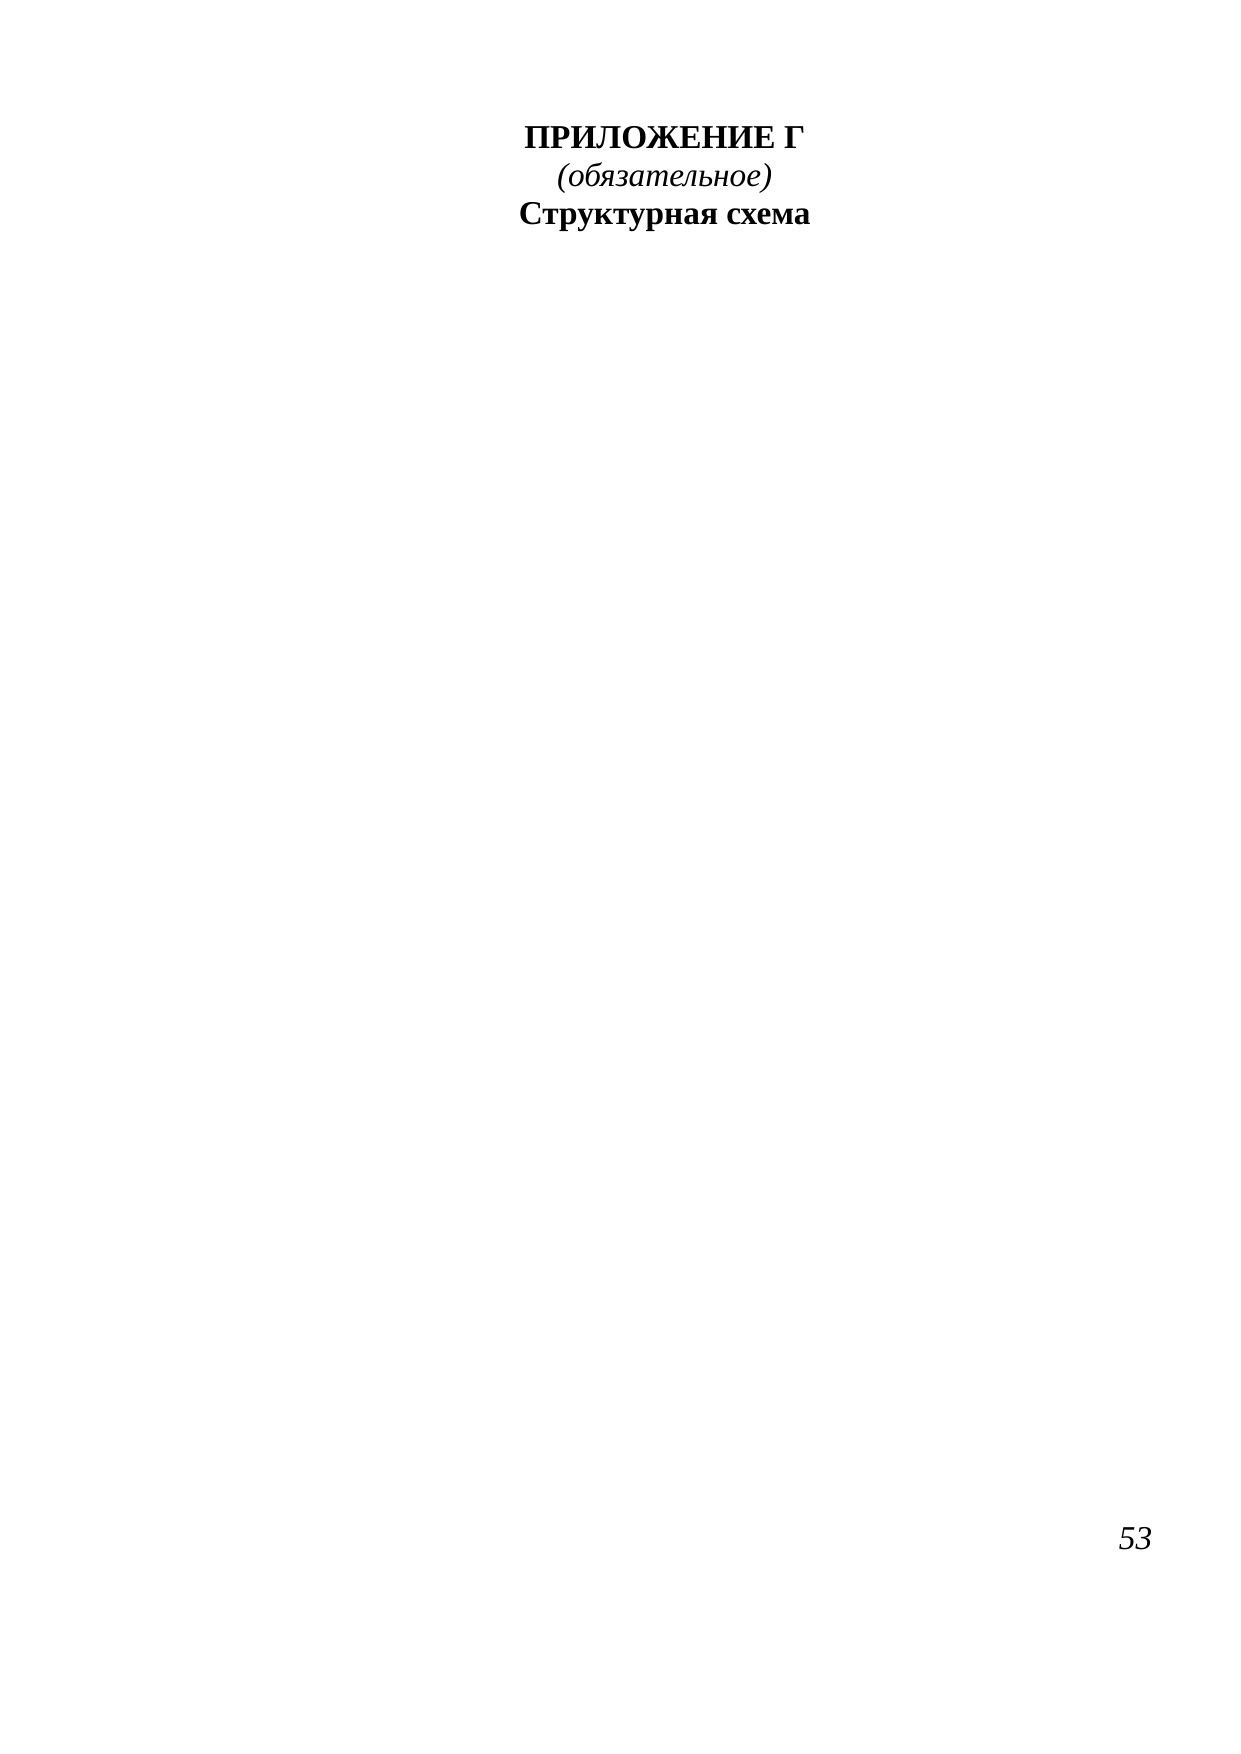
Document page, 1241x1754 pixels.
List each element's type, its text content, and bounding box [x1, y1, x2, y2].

subtitle ПРИЛОЖЕНИЕ Г [177, 117, 1152, 155]
title Структурная схема [177, 194, 1152, 232]
text (обязательное) [177, 155, 1152, 194]
